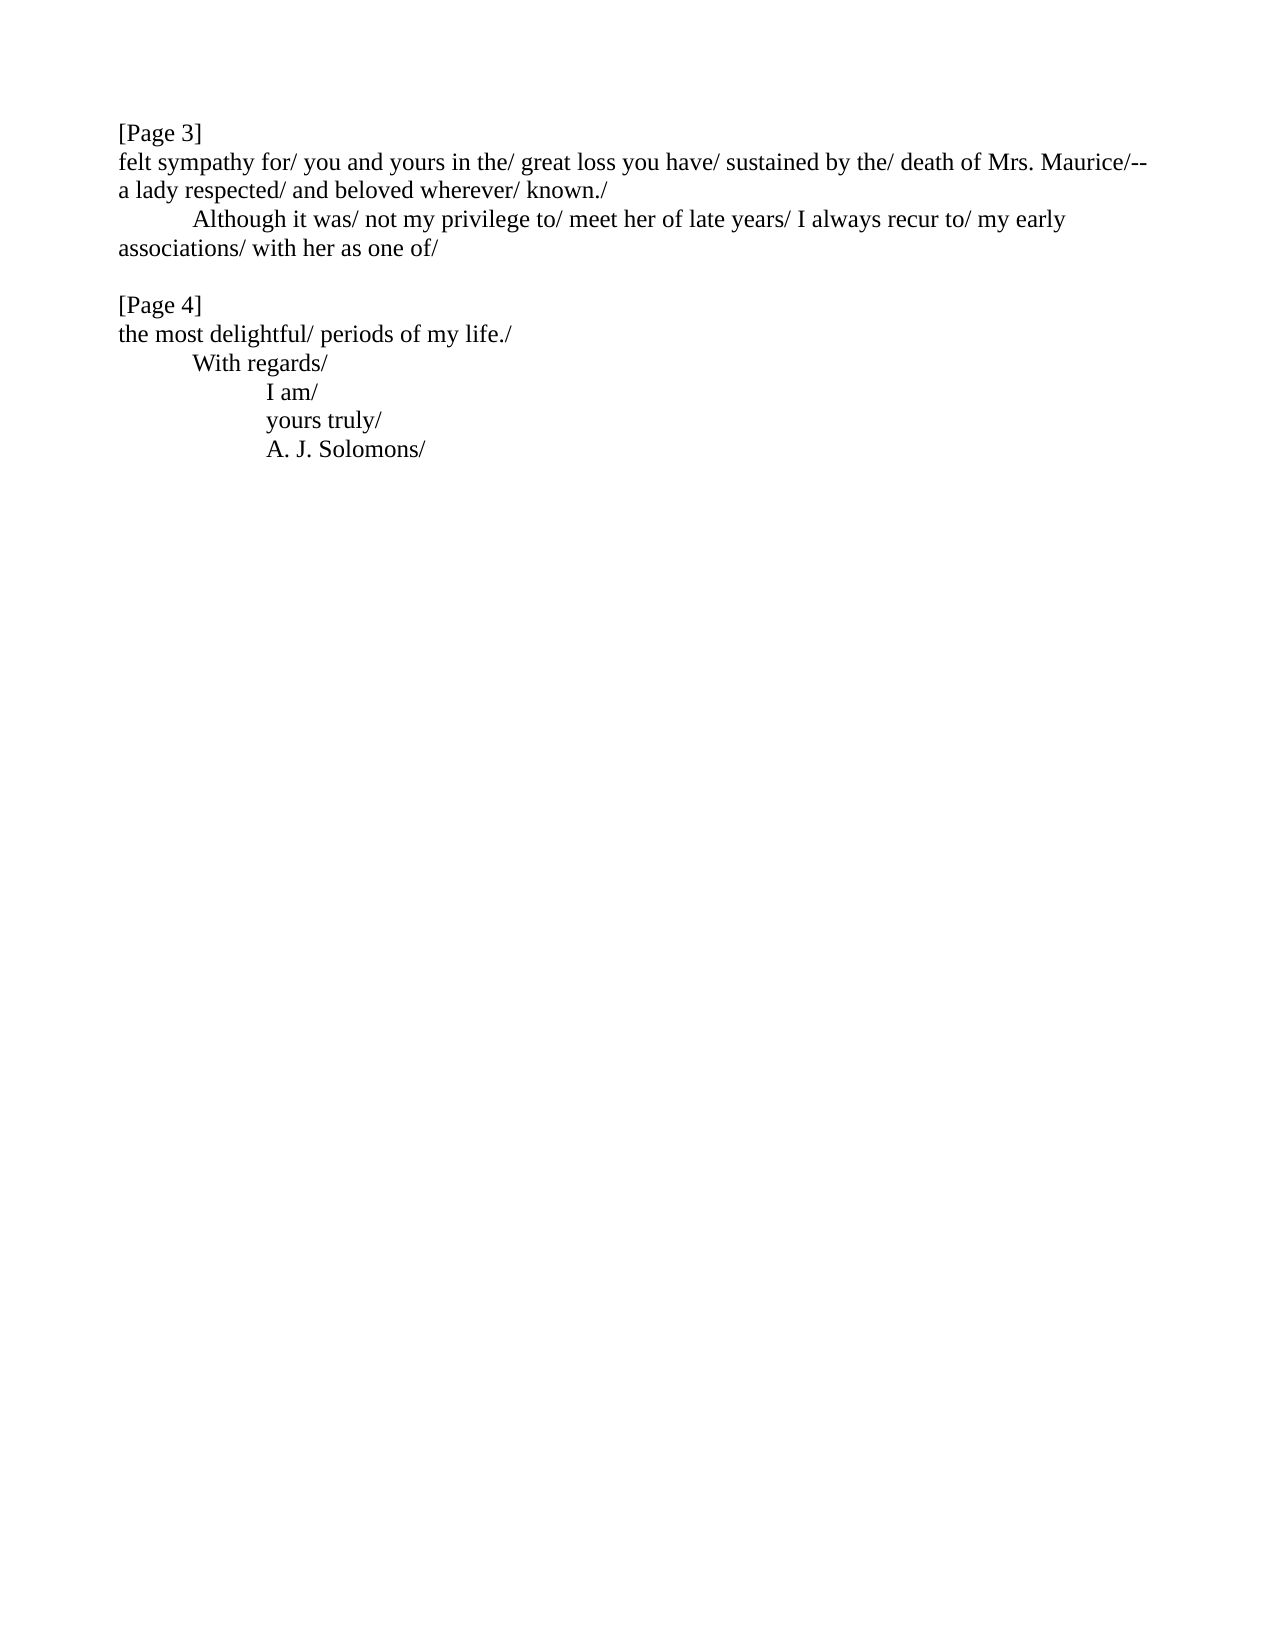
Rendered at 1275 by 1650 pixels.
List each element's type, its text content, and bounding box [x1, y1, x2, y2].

text With regards/ [118, 348, 1157, 377]
text A. J. Solomons/ [118, 434, 1157, 463]
text I am/ [118, 377, 1157, 406]
text [Page 4] [118, 291, 1157, 319]
text yours truly/ [118, 406, 1157, 434]
text felt sympathy for/ you and yours in the/ great loss you have/ sustained by the/ death of Mrs. Maurice/--a lady respected/ and beloved wherever/ known./ [118, 147, 1157, 204]
text the most delightful/ periods of my life./ [118, 319, 1157, 348]
text Although it was/ not my privilege to/ meet her of late years/ I always recur to/ my early associations/ with her as one of/ [118, 204, 1157, 262]
text [Page 3] [118, 118, 1157, 147]
